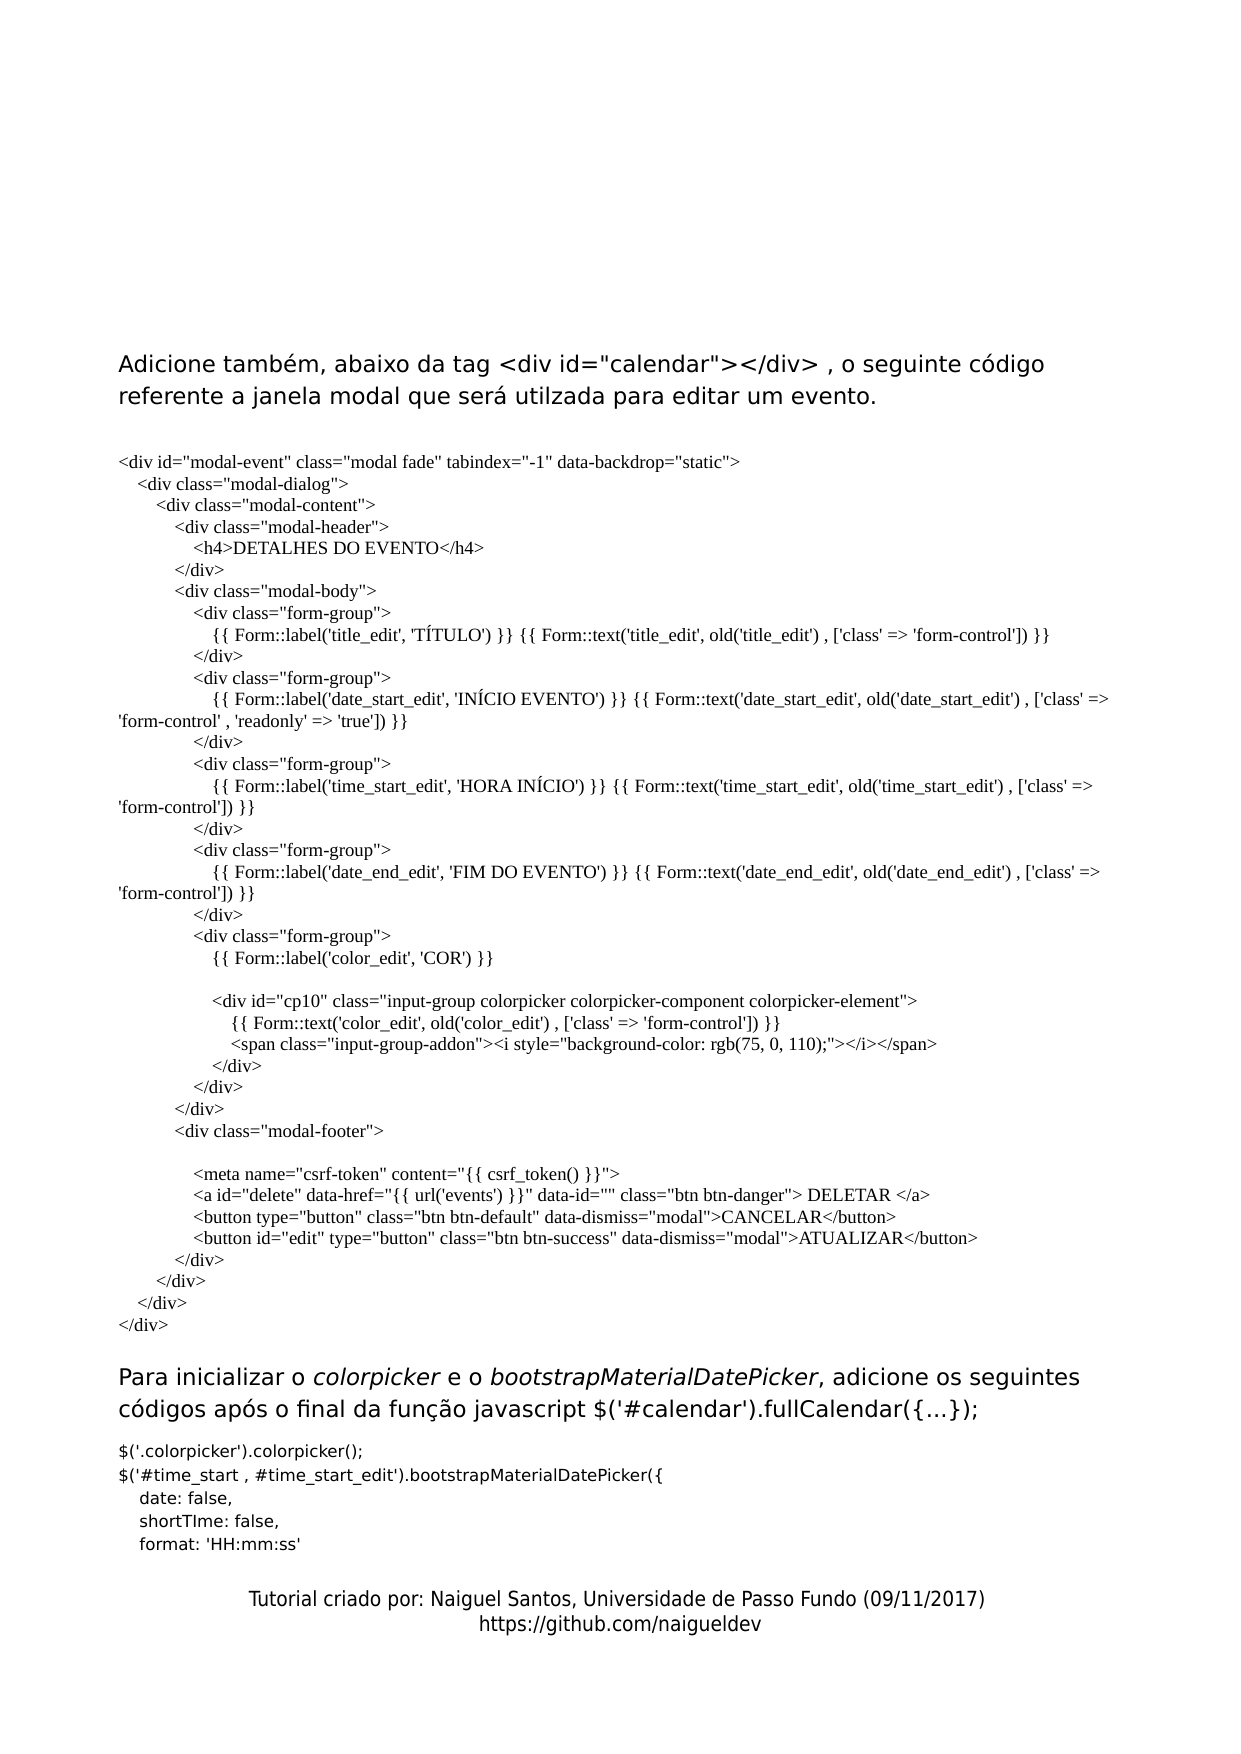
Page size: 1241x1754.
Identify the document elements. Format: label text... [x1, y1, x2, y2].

text </div> [118, 559, 1122, 580]
text {{ Form::label('color_edit', 'COR') }} [118, 947, 1122, 968]
text <a id="delete" data-href="{{ url('events') }}" data-id="" class="btn btn-danger"> DELETAR </a> [118, 1184, 1122, 1206]
text <div class="form-group"> [118, 925, 1122, 947]
text </div> [118, 1055, 1122, 1076]
text </div> [118, 818, 1122, 839]
text <div class="modal-footer"> [118, 1119, 1122, 1141]
text shortTIme: false, [118, 1512, 1122, 1531]
text </div> [118, 904, 1122, 925]
text </div> [118, 1292, 1122, 1313]
text {{ Form::label('time_start_edit', 'HORA INÍCIO') }} {{ Form::text('time_start_edit', old('time_start_edit') , ['class' => 'form-control']) }} [118, 774, 1122, 818]
text </div> [118, 1313, 1122, 1335]
text </div> [118, 1249, 1122, 1270]
text <div class="form-group"> [118, 667, 1122, 688]
text <div class="form-group"> [118, 753, 1122, 774]
text <span class="input-group-addon"><i style="background-color: rgb(75, 0, 110);"></i></span> [118, 1033, 1122, 1055]
text </div> [118, 645, 1122, 667]
text <button id="edit" type="button" class="btn btn-success" data-dismiss="modal">ATUALIZAR</button> [118, 1227, 1122, 1249]
text <button type="button" class="btn btn-default" data-dismiss="modal">CANCELAR</button> [118, 1206, 1122, 1227]
text <div class="form-group"> [118, 602, 1122, 623]
text <div class="form-group"> [118, 839, 1122, 861]
text Adicione também, abaixo da tag <div id="calendar"></div> , o seguinte código referente a janela modal que será utilzada para editar um evento. [118, 351, 1122, 409]
text <div class="modal-header"> [118, 516, 1122, 537]
text $('.colorpicker').colorpicker(); [118, 1442, 1122, 1462]
text </div> [118, 1270, 1122, 1292]
text <div id="modal-event" class="modal fade" tabindex="-1" data-backdrop="static"> [118, 451, 1122, 473]
text <div class="modal-dialog"> [118, 473, 1122, 494]
text {{ Form::text('color_edit', old('color_edit') , ['class' => 'form-control']) }} [118, 1012, 1122, 1033]
text <div class="modal-body"> [118, 580, 1122, 602]
text <meta name="csrf-token" content="{{ csrf_token() }}"> [118, 1163, 1122, 1184]
text date: false, [118, 1489, 1122, 1508]
text {{ Form::label('date_end_edit', 'FIM DO EVENTO') }} {{ Form::text('date_end_edit', old('date_end_edit') , ['class' => 'form-control']) }} [118, 861, 1122, 904]
text </div> [118, 731, 1122, 753]
text {{ Form::label('date_start_edit', 'INÍCIO EVENTO') }} {{ Form::text('date_start_edit', old('date_start_edit') , ['class' => 'form-control' , 'readonly' => 'true']) }} [118, 688, 1122, 731]
text format: 'HH:mm:ss' [118, 1535, 1122, 1555]
text </div> [118, 1098, 1122, 1119]
text <div class="modal-content"> [118, 494, 1122, 516]
text Para inicializar o colorpicker e o bootstrapMaterialDatePicker, adicione os seguintes códigos após o final da função javascript $('#calendar').fullCalendar({...}); [118, 1364, 1122, 1422]
text $('#time_start , #time_start_edit').bootstrapMaterialDatePicker({ [118, 1466, 1122, 1485]
text {{ Form::label('title_edit', 'TÍTULO') }} {{ Form::text('title_edit', old('title_edit') , ['class' => 'form-control']) }} [118, 623, 1122, 645]
text </div> [118, 1076, 1122, 1098]
text <div id="cp10" class="input-group colorpicker colorpicker-component colorpicker-element"> [118, 990, 1122, 1012]
text <h4>DETALHES DO EVENTO</h4> [118, 537, 1122, 559]
